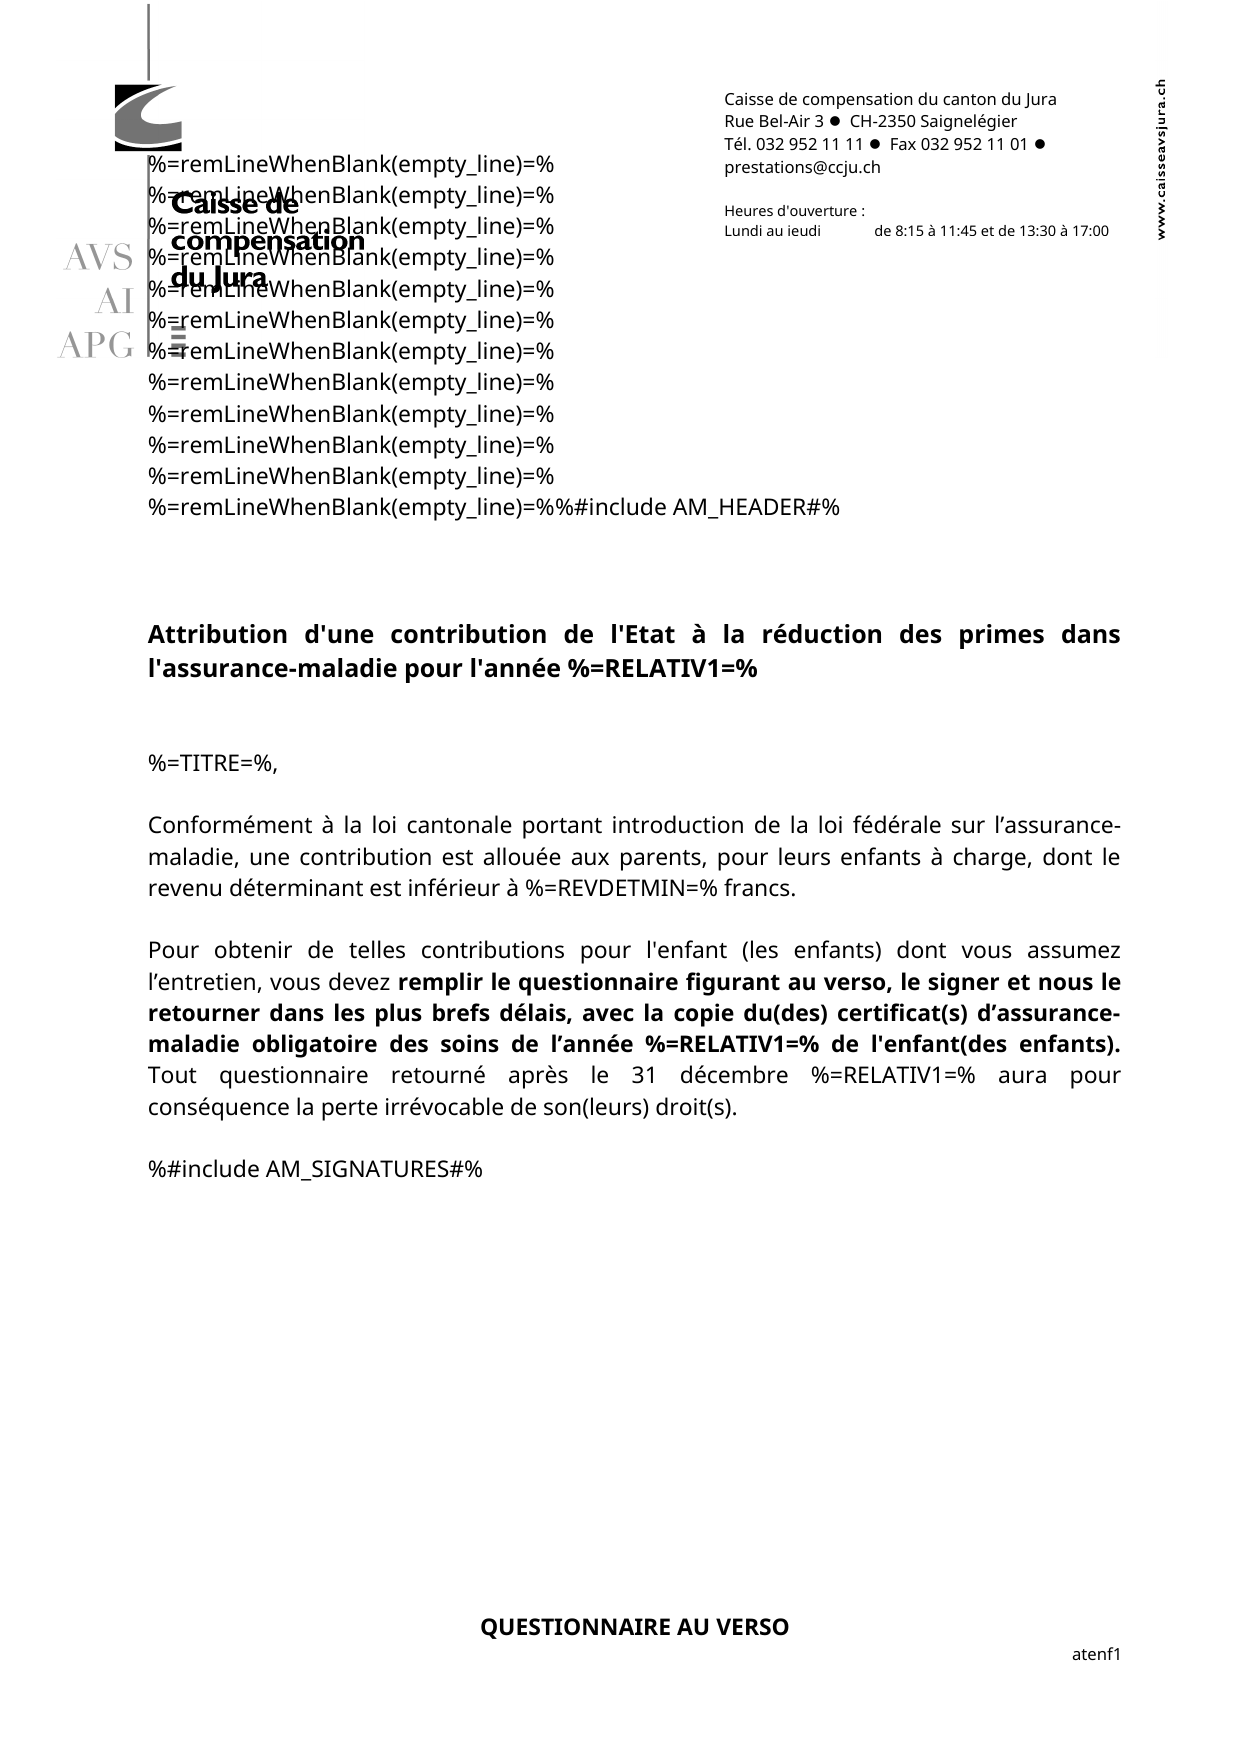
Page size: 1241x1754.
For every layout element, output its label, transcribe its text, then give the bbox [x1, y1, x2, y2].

text Pour obtenir de telles contributions pour l'enfant (les enfants) dont vous assumez l’entretien, vous devez remplir le questionnaire figurant au verso, le signer et nous le retourner dans les plus brefs délais, avec la copie du(des) certificat(s) d’assurance-maladie obligatoire des soins de l’année %=RELATIV1=% de l'enfant(des enfants). Tout questionnaire retourné après le 31 décembre %=RELATIV1=% aura pour conséquence la perte irrévocable de son(leurs) droit(s). [148, 934, 1122, 1122]
text %=remLineWhenBlank(empty_line)=% [366, 304, 1122, 335]
text Conformément à la loi cantonale portant introduction de la loi fédérale sur l’assurance-maladie, une contribution est allouée aux parents, pour leurs enfants à charge, dont le revenu déterminant est inférieur à %=REVDETMIN=% francs. [148, 809, 1122, 903]
picture [335, 344, 342, 350]
text %=remLineWhenBlank(empty_line)=% [366, 148, 683, 179]
picture [294, 348, 300, 358]
picture [275, 346, 282, 358]
picture [56, 1, 365, 358]
text %=remLineWhenBlank(empty_line)=% [366, 210, 683, 241]
picture [206, 348, 212, 358]
text %=remLineWhenBlank(empty_line)=% [148, 366, 1122, 398]
text %=remLineWhenBlank(empty_line)=%%#include AM_HEADER#% [148, 491, 1122, 523]
picture [335, 351, 342, 357]
text %=remLineWhenBlank(empty_line)=% [366, 273, 1122, 304]
text %=remLineWhenBlank(empty_line)=% [148, 335, 1122, 366]
picture [245, 348, 251, 358]
text %=TITRE=%, [148, 747, 1122, 778]
picture [321, 348, 327, 358]
text %=remLineWhenBlank(empty_line)=% [366, 241, 1122, 273]
text %=remLineWhenBlank(empty_line)=% [148, 460, 1122, 491]
text Attribution d'une contribution de l'Etat à la réduction des primes dans l'assurance‑maladie pour l'année %=RELATIV1=% [148, 616, 1122, 684]
picture [1155, 1, 1168, 358]
picture [214, 348, 220, 358]
text %=remLineWhenBlank(empty_line)=% [148, 429, 1122, 460]
text %=remLineWhenBlank(empty_line)=% [148, 398, 1122, 429]
text %#include AM_SIGNATURES#% [148, 1153, 1122, 1184]
text %=remLineWhenBlank(empty_line)=% [366, 179, 683, 210]
